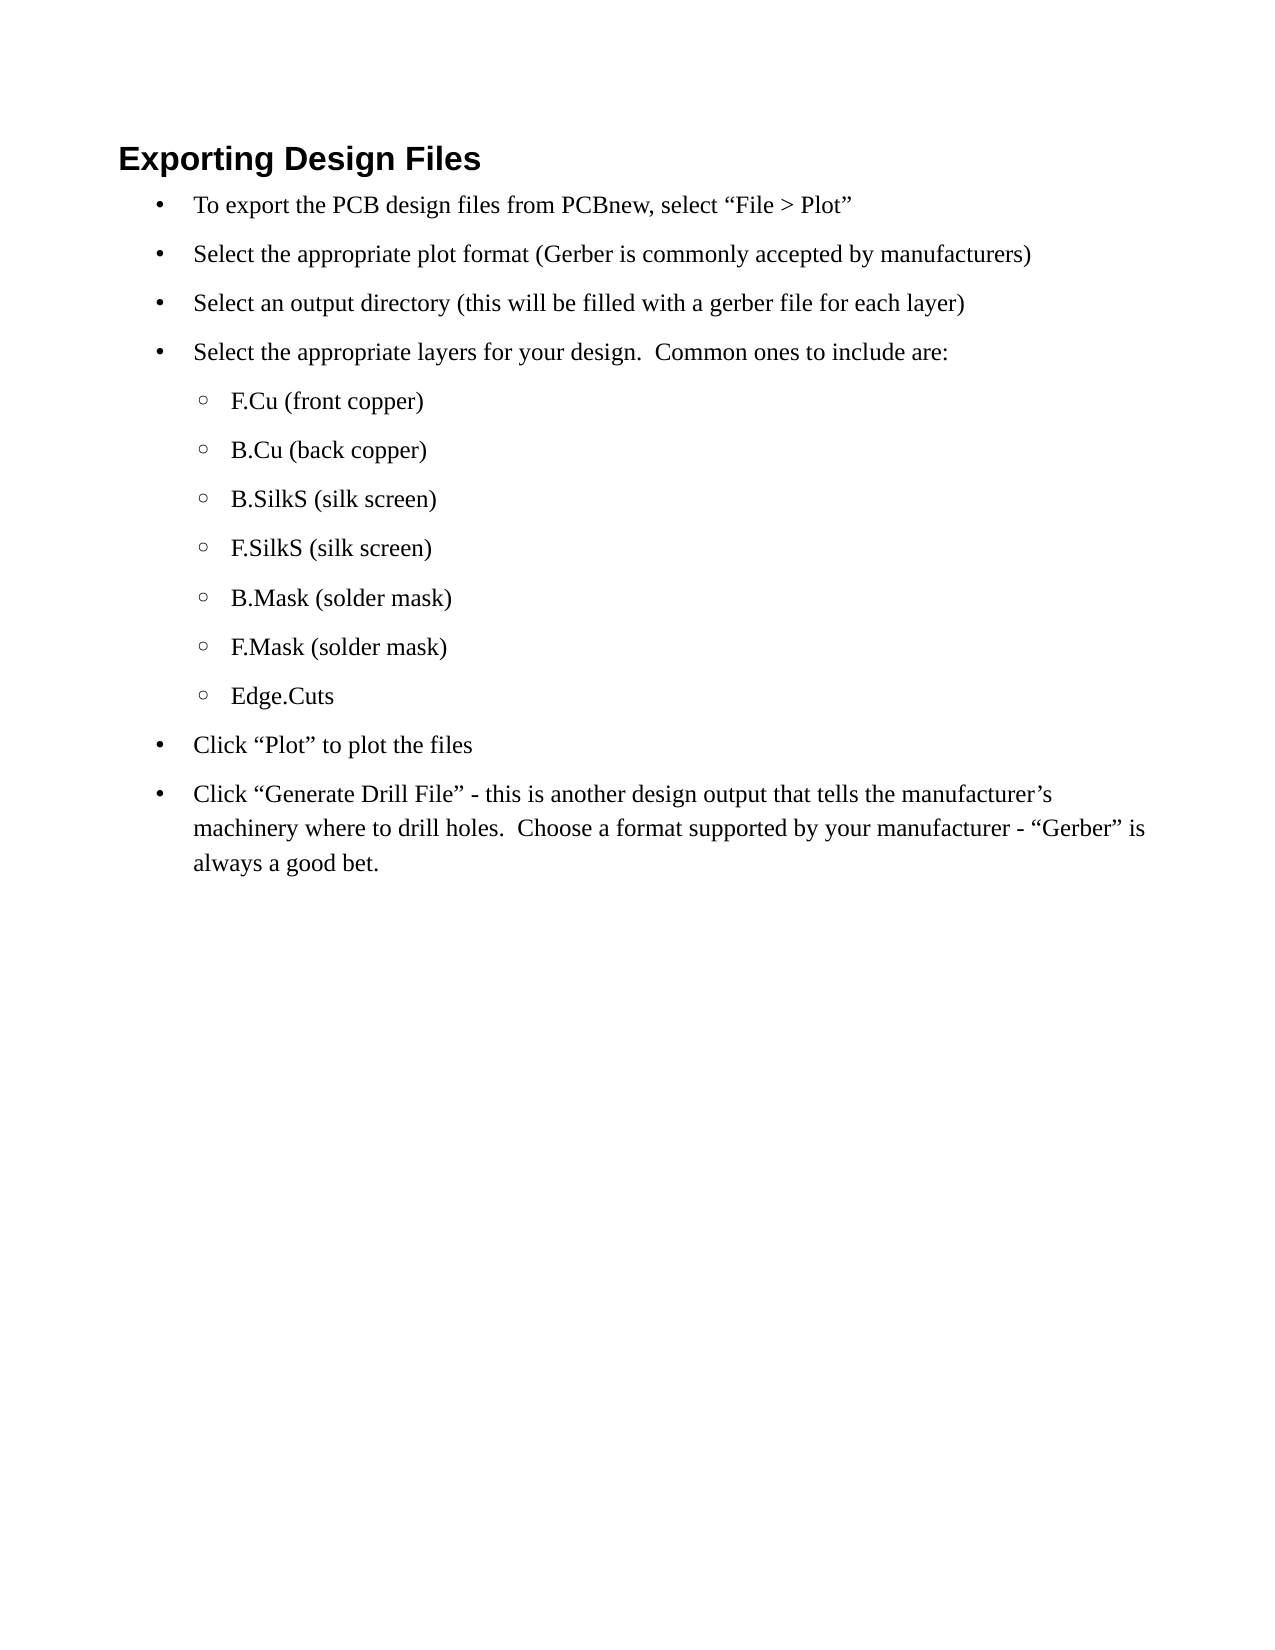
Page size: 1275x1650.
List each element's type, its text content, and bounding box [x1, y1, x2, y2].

list Click “Plot” to plot the files [156, 730, 1157, 758]
list F.Cu (front copper) [193, 386, 1157, 415]
list Click “Generate Drill File” - this is another design output that tells the manufacturer’s machinery where to drill holes. Choose a format supported by your manufacturer - “Gerber” is always a good bet. [156, 779, 1157, 877]
list B.Mask (solder mask) [193, 583, 1157, 611]
list To export the PCB design files from PCBnew, select “File > Plot” [156, 190, 1157, 219]
list B.Cu (back copper) [193, 435, 1157, 464]
list F.SilkS (silk screen) [193, 533, 1157, 562]
list Select the appropriate layers for your design. Common ones to include are: [156, 337, 1157, 366]
list B.SilkS (silk screen) [193, 484, 1157, 513]
list F.Mask (solder mask) [193, 632, 1157, 660]
subtitle Exporting Design Files [118, 139, 1157, 178]
list Edge.Cuts [193, 681, 1157, 709]
list Select an output directory (this will be filled with a gerber file for each layer) [156, 288, 1157, 317]
list Select the appropriate plot format (Gerber is commonly accepted by manufacturers) [156, 239, 1157, 268]
